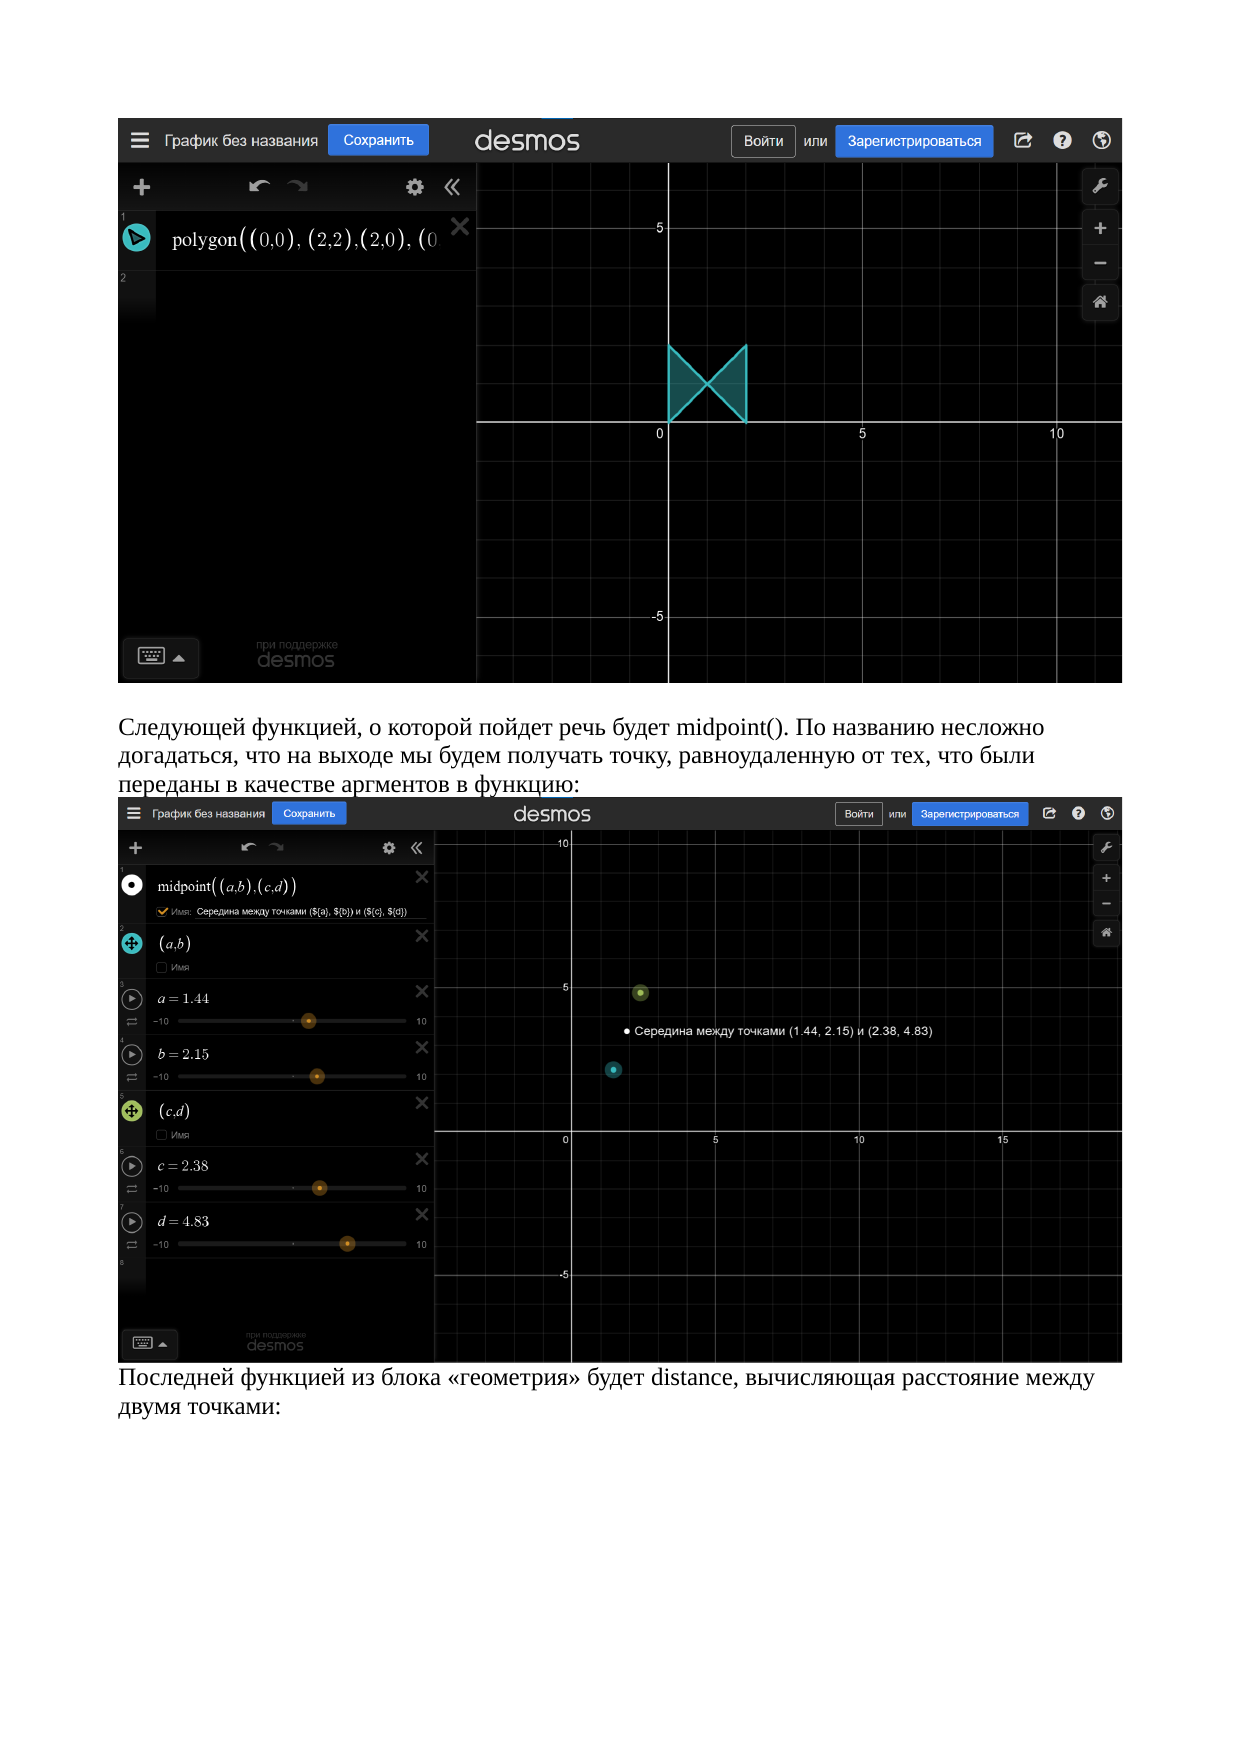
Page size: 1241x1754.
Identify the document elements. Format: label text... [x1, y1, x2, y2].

text Следующей функцией, о которой пойдет речь будет midpoint(). По названию несложно догадаться, что на выходе мы будем получать точку, равноудаленную от тех, что были переданы в качестве аргментов в функцию: [118, 712, 1122, 797]
text Последней функцией из блока «геометрия» будет distance, вычисляющая расстояние между двумя точками: [118, 1363, 1122, 1420]
picture [118, 797, 1123, 1363]
picture [118, 118, 1123, 683]
